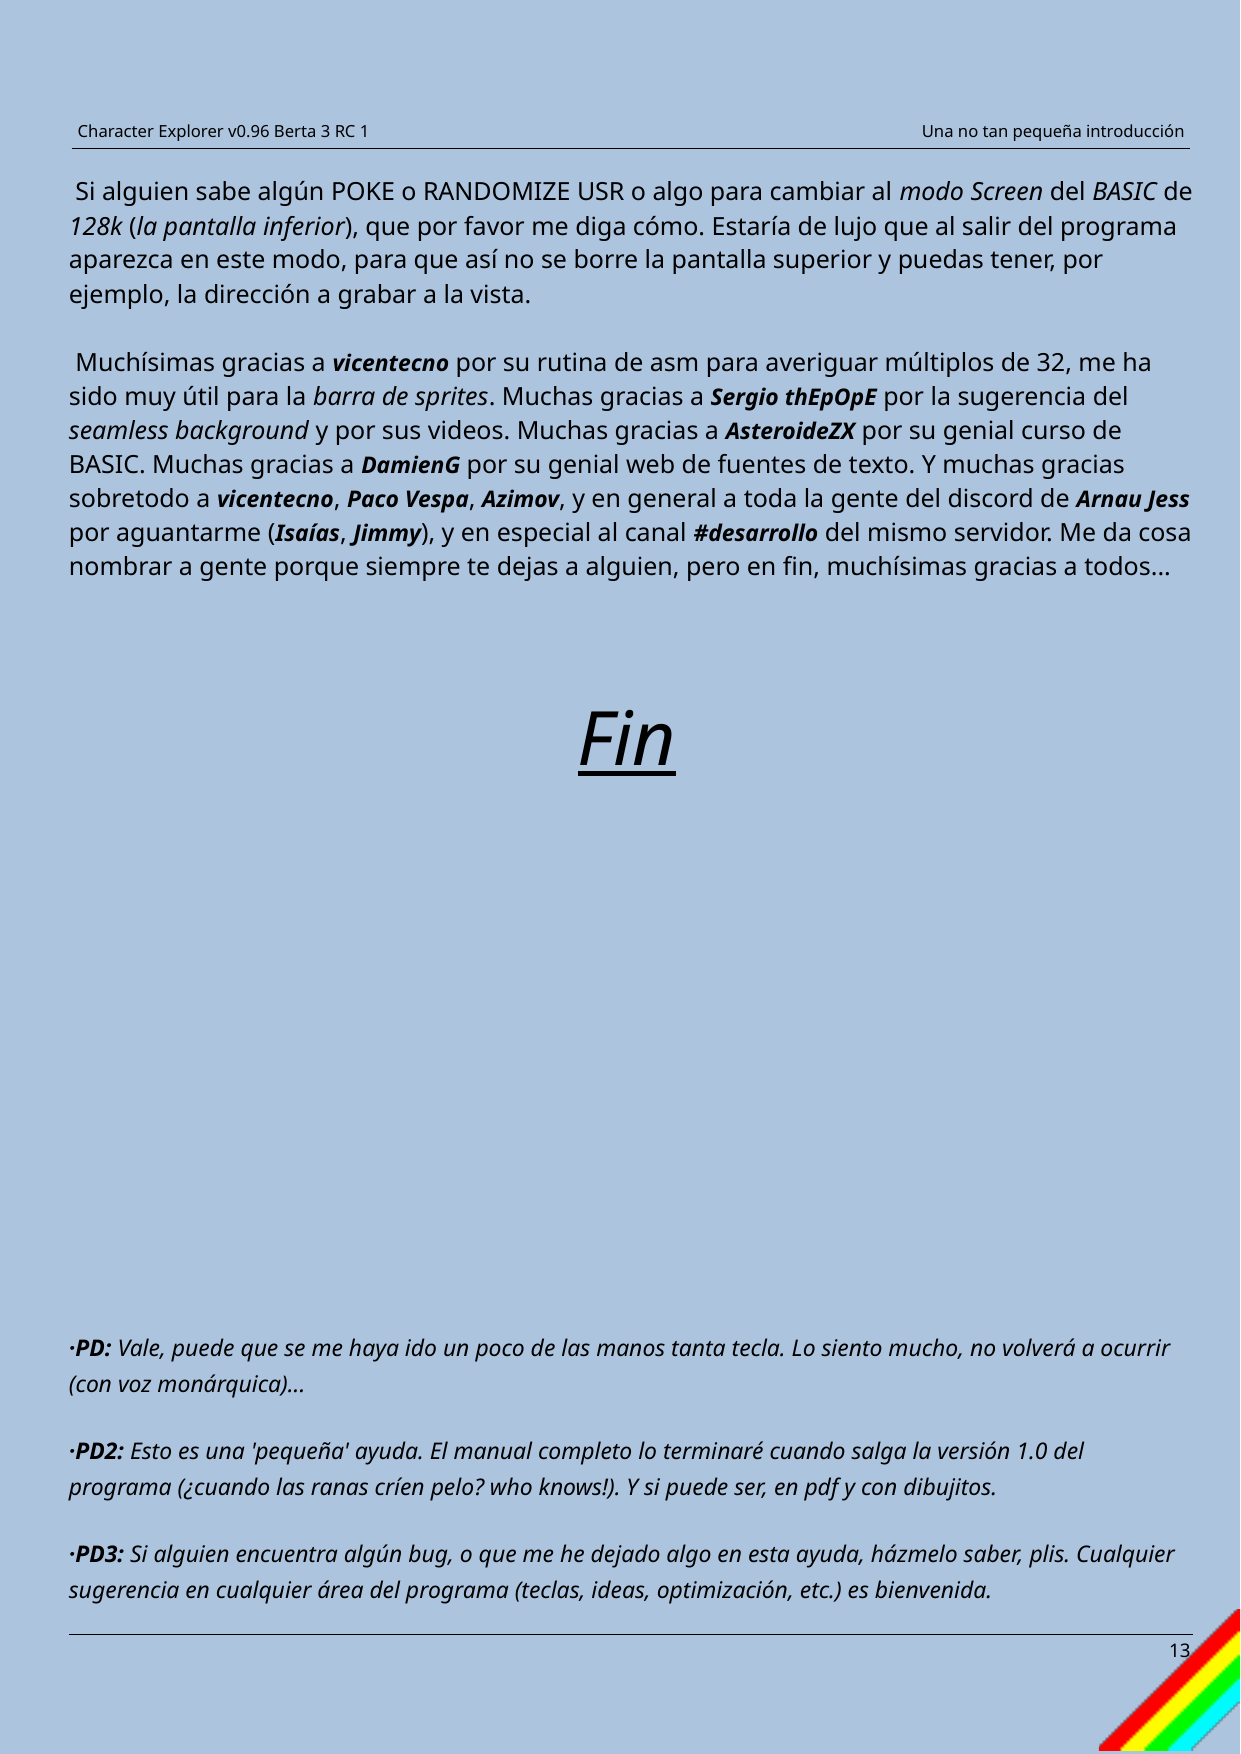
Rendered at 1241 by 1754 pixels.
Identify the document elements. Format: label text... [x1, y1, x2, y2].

text Fin [69, 685, 1193, 787]
text ·PD3: Si alguien encuentra algún bug, o que me he dejado algo en esta ayuda, házmelo saber, plis. Cualquier sugerencia en cualquier área del programa (teclas, ideas, optimización, etc.) es bienvenida. [69, 1538, 1193, 1606]
text ·PD2: Esto es una 'pequeña' ayuda. El manual completo lo terminaré cuando salga la versión 1.0 del programa (¿cuando las ranas críen pelo? who knows!). Y si puede ser, en pdf y con dibujitos. [69, 1435, 1193, 1502]
text Muchísimas gracias a vicentecno por su rutina de asm para averiguar múltiplos de 32, me ha sido muy útil para la barra de sprites. Muchas gracias a Sergio thEpOpE por la sugerencia del seamless background y por sus videos. Muchas gracias a AsteroideZX por su genial curso de BASIC. Muchas gracias a DamienG por su genial web de fuentes de texto. Y muchas gracias sobretodo a vicentecno, Paco Vespa, Azimov, y en general a toda la gente del discord de Arnau Jess por aguantarme (Isaías, Jimmy), y en especial al canal #desarrollo del mismo servidor. Me da cosa nombrar a gente porque siempre te dejas a alguien, pero en fin, muchísimas gracias a todos... [69, 344, 1193, 583]
picture [1098, 1609, 1241, 1751]
text ·PD: Vale, puede que se me haya ido un poco de las manos tanta tecla. Lo siento mucho, no volverá a ocurrir (con voz monárquica)... [69, 1332, 1193, 1399]
text Si alguien sabe algún POKE o RANDOMIZE USR o algo para cambiar al modo Screen del BASIC de 128k (la pantalla inferior), que por favor me diga cómo. Estaría de lujo que al salir del programa aparezca en este modo, para que así no se borre la pantalla superior y puedas tener, por ejemplo, la dirección a grabar a la vista. [69, 174, 1193, 310]
